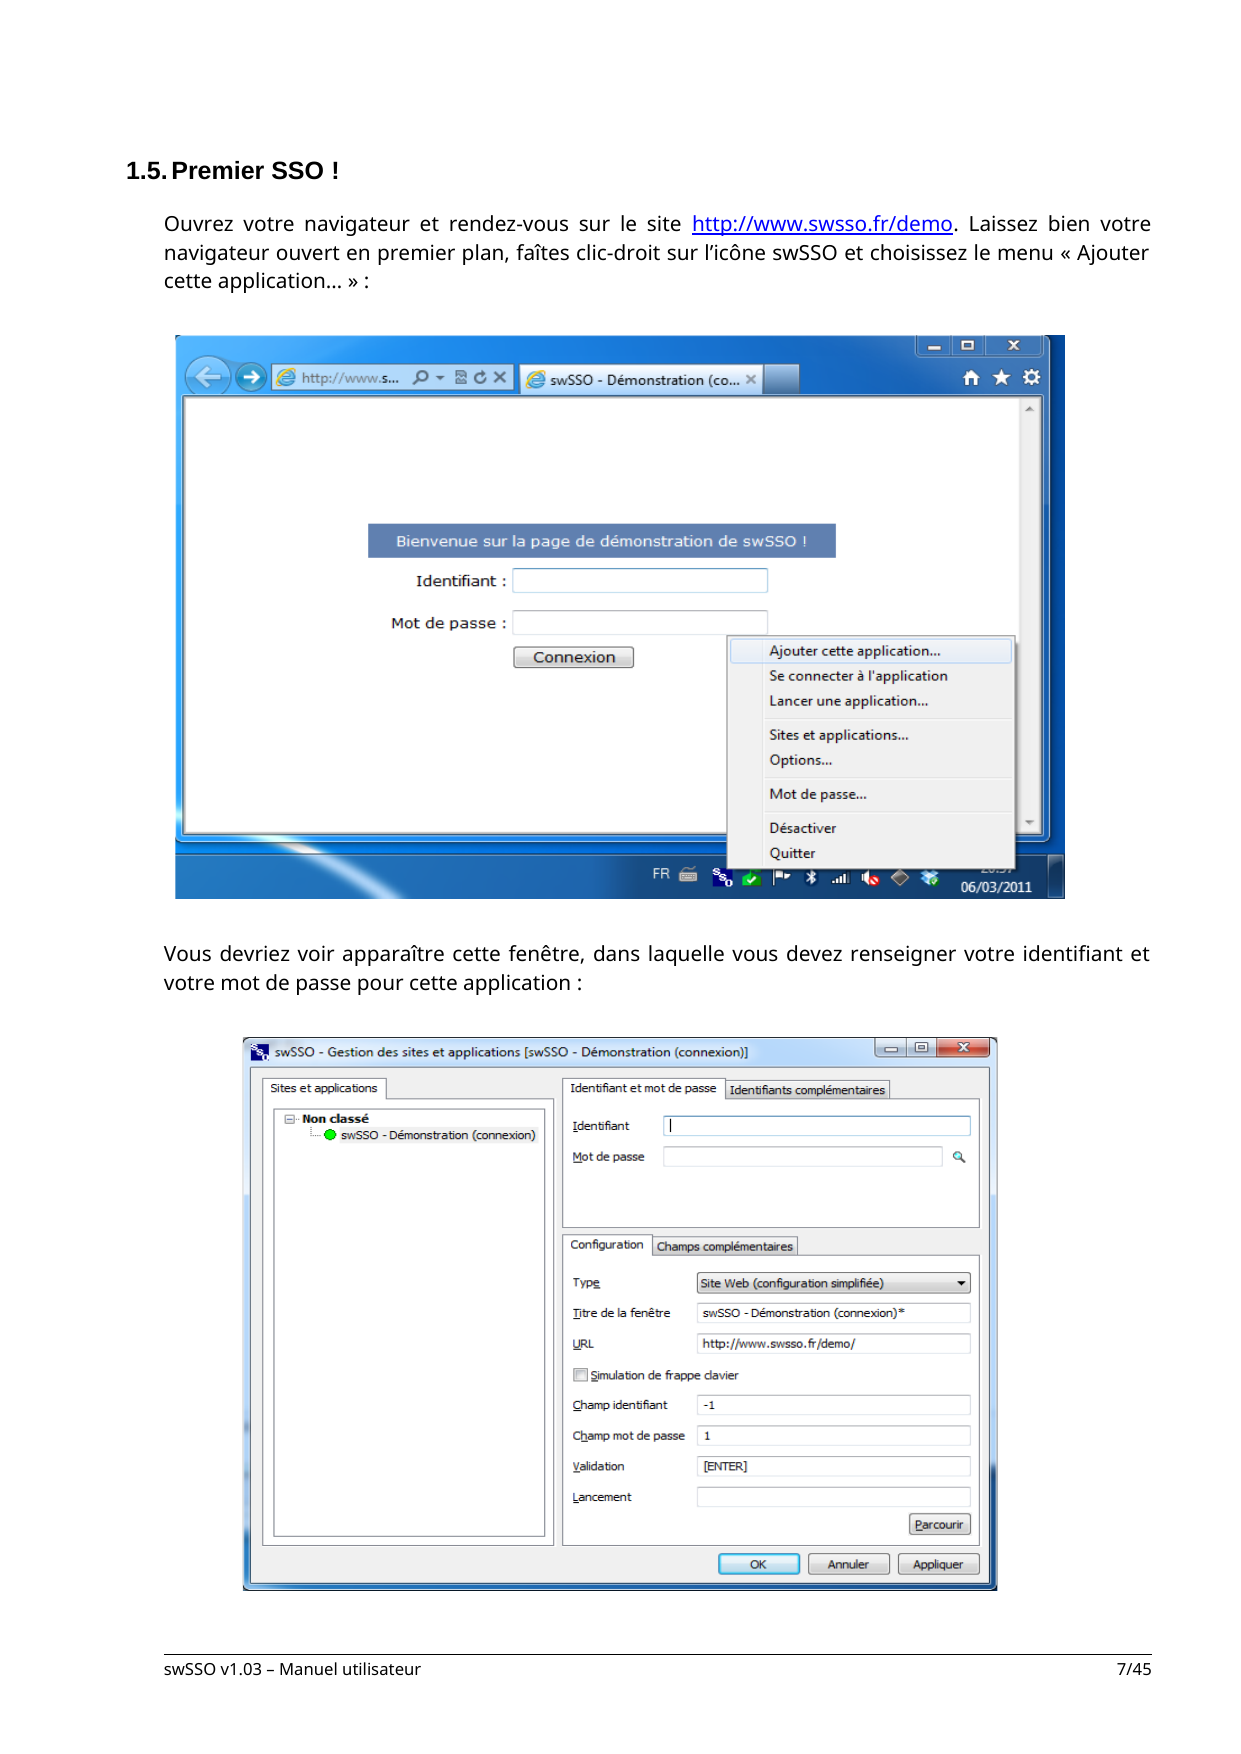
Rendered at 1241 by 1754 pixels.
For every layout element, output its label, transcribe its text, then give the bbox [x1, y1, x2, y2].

text Ouvrez votre navigateur et rendez-vous sur le site http://www.swsso.fr/demo. Laissez bien votre navigateur ouvert en premier plan, faîtes clic-droit sur l’icône swSSO et choisissez le menu « Ajouter cette application… » : [164, 209, 1152, 295]
picture [242, 1037, 998, 1591]
text Vous devriez voir apparaître cette fenêtre, dans laquelle vous devez renseigner votre identifiant et votre mot de passe pour cette application : [164, 939, 1152, 996]
picture [175, 335, 1065, 899]
subtitle Premier SSO ! [126, 156, 1152, 184]
